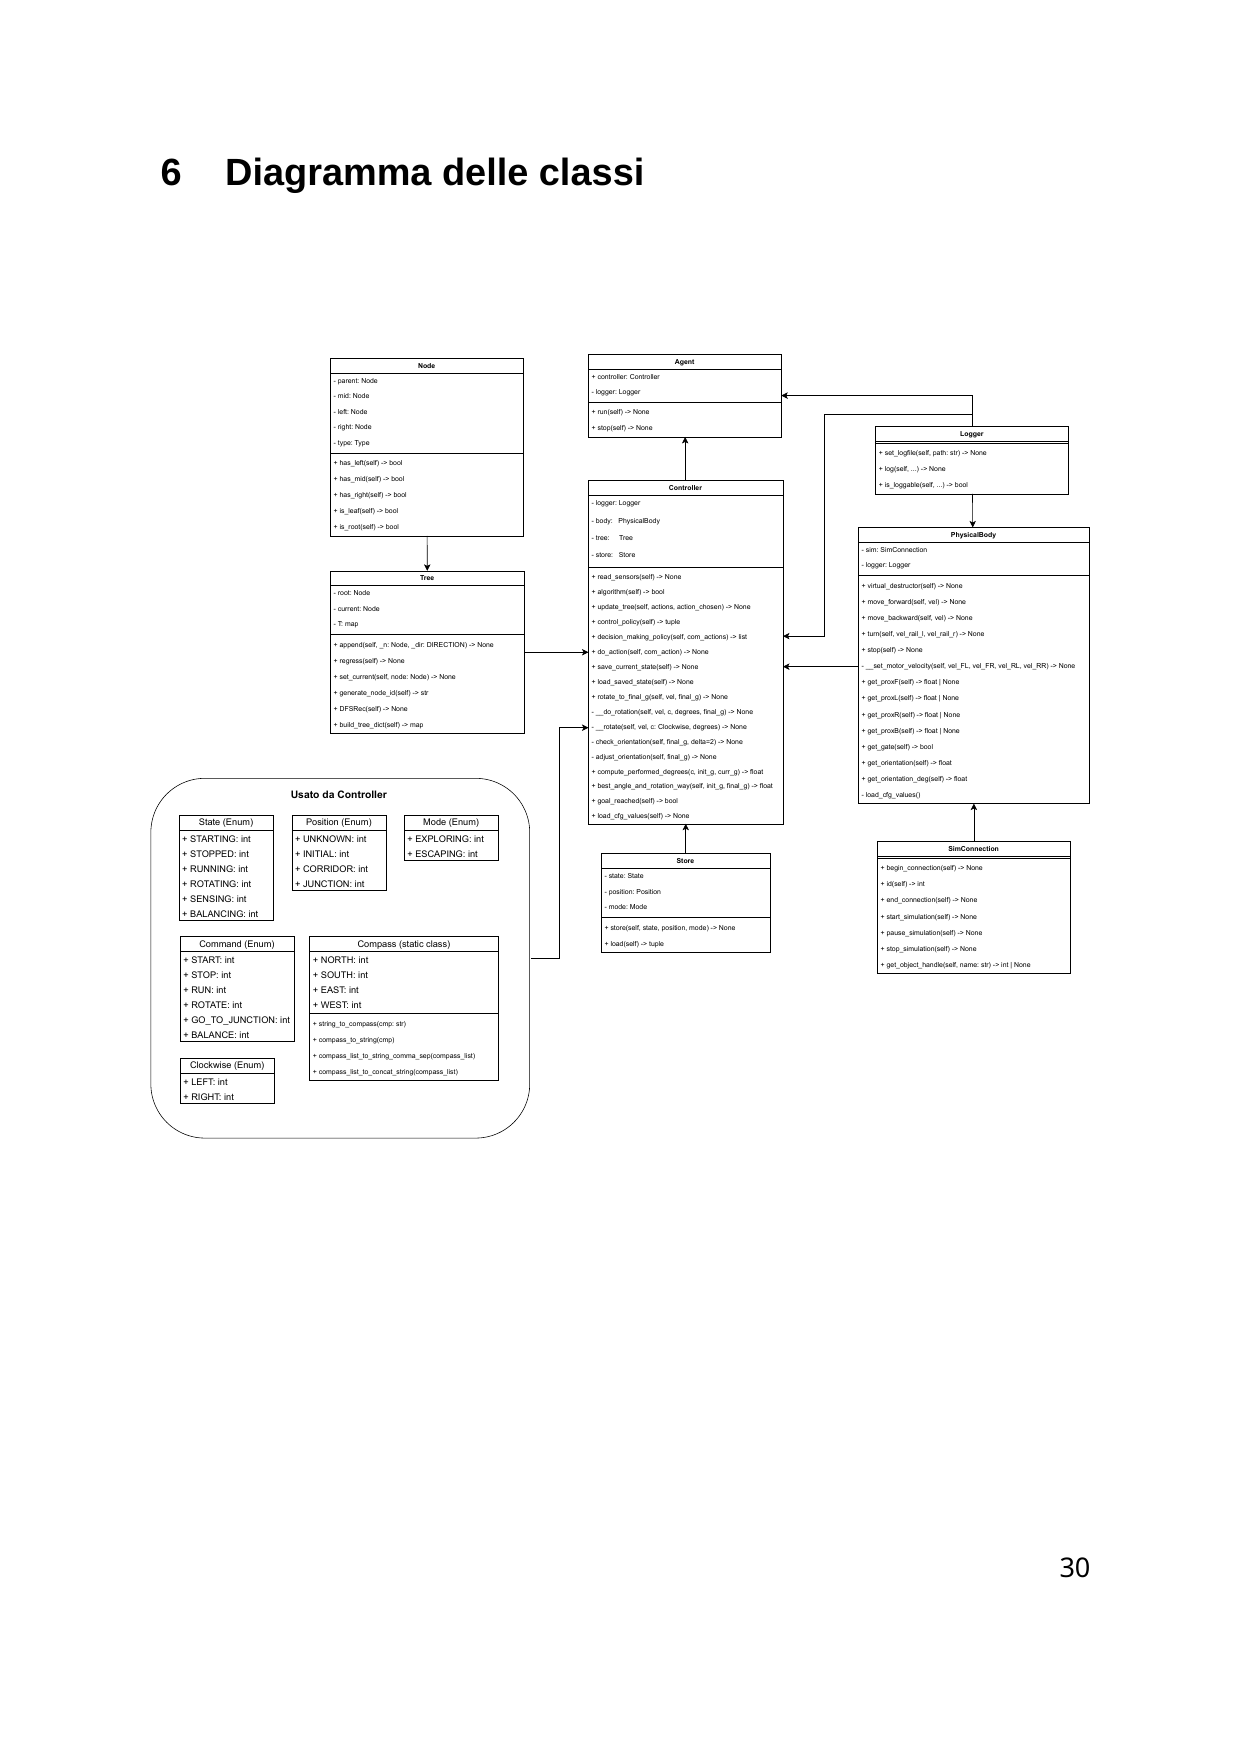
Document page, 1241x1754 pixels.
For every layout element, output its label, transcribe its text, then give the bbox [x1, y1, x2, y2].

subtitle Diagramma delle classi [150, 150, 1090, 194]
